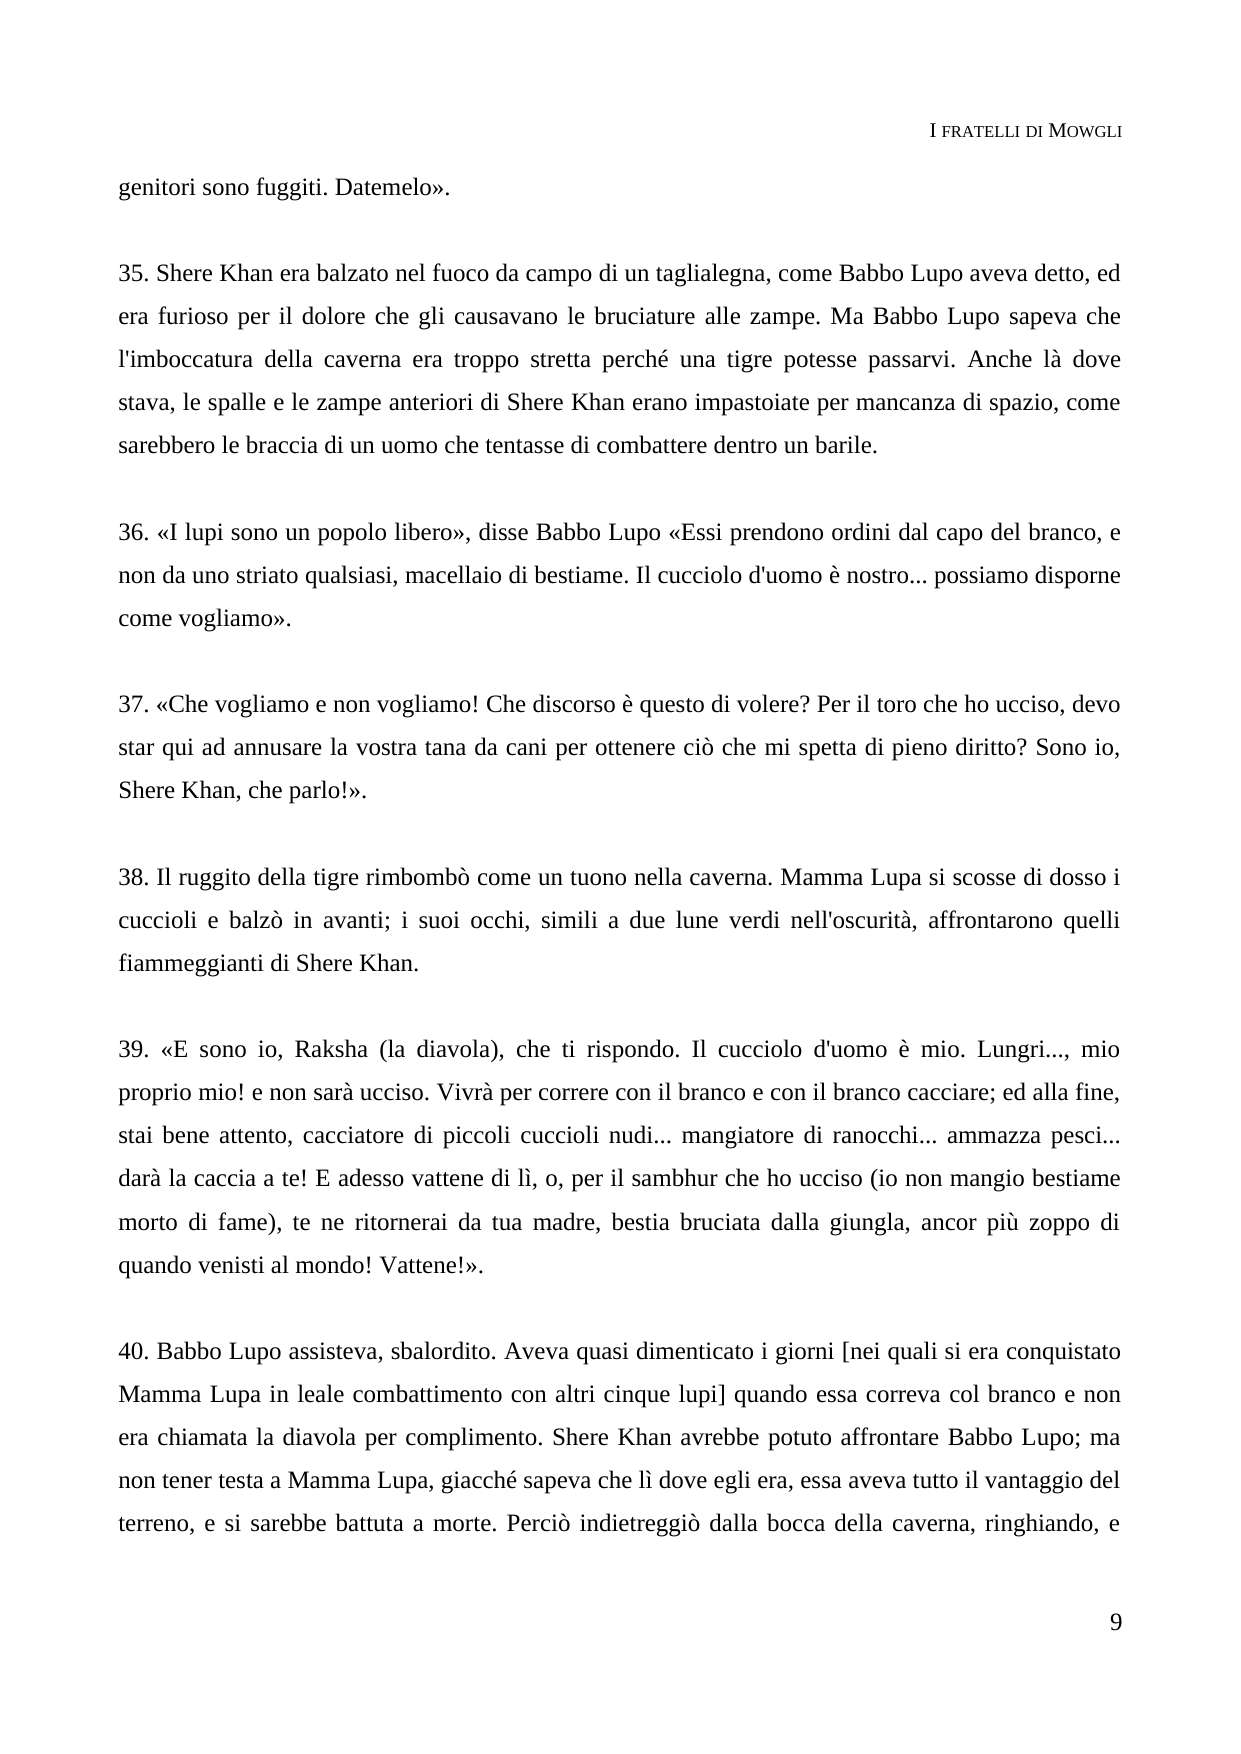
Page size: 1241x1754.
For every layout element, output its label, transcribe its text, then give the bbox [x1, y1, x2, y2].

text 36. «I lupi sono un popolo libero», disse Babbo Lupo «Essi prendono ordini dal capo del branco, e non da uno striato qualsiasi, macellaio di bestiame. Il cucciolo d'uomo è nostro... possiamo disporne come vogliamo». [118, 517, 1122, 632]
text 40. Babbo Lupo assisteva, sbalordito. Aveva quasi dimenticato i giorni [nei quali si era conquistato Mamma Lupa in leale combattimento con altri cinque lupi] quando essa correva col branco e non era chiamata la diavola per complimento. Shere Khan avrebbe potuto affrontare Babbo Lupo; ma non tener testa a Mamma Lupa, giacché sapeva che lì dove egli era, essa aveva tutto il vantaggio del terreno, e si sarebbe battuta a morte. Perciò indietreggiò dalla bocca della caverna, ringhiando, e [118, 1336, 1122, 1537]
text genitori sono fuggiti. Datemelo». [118, 172, 1122, 200]
text 35. Shere Khan era balzato nel fuoco da campo di un taglialegna, come Babbo Lupo aveva detto, ed era furioso per il dolore che gli causavano le bruciature alle zampe. Ma Babbo Lupo sapeva che l'imboccatura della caverna era troppo stretta perché una tigre potesse passarvi. Anche là dove stava, le spalle e le zampe anteriori di Shere Khan erano impastoiate per mancanza di spazio, come sarebbero le braccia di un uomo che tentasse di combattere dentro un barile. [118, 258, 1122, 459]
text 37. «Che vogliamo e non vogliamo! Che discorso è questo di volere? Per il toro che ho ucciso, devo star qui ad annusare la vostra tana da cani per ottenere ciò che mi spetta di pieno diritto? Sono io, Shere Khan, che parlo!». [118, 689, 1122, 804]
text 38. Il ruggito della tigre rimbombò come un tuono nella caverna. Mamma Lupa si scosse di dosso i cuccioli e balzò in avanti; i suoi occhi, simili a due lune verdi nell'oscurità, affrontarono quelli fiammeggianti di Shere Khan. [118, 862, 1122, 977]
text 39. «E sono io, Raksha (la diavola), che ti rispondo. Il cucciolo d'uomo è mio. Lungri..., mio proprio mio! e non sarà ucciso. Vivrà per correre con il branco e con il branco cacciare; ed alla fine, stai bene attento, cacciatore di piccoli cuccioli nudi... mangiatore di ranocchi... ammazza pesci... darà la caccia a te! E adesso vattene di lì, o, per il sambhur che ho ucciso (io non mangio bestiame morto di fame), te ne ritornerai da tua madre, bestia bruciata dalla giungla, ancor più zoppo di quando venisti al mondo! Vattene!». [118, 1034, 1122, 1278]
